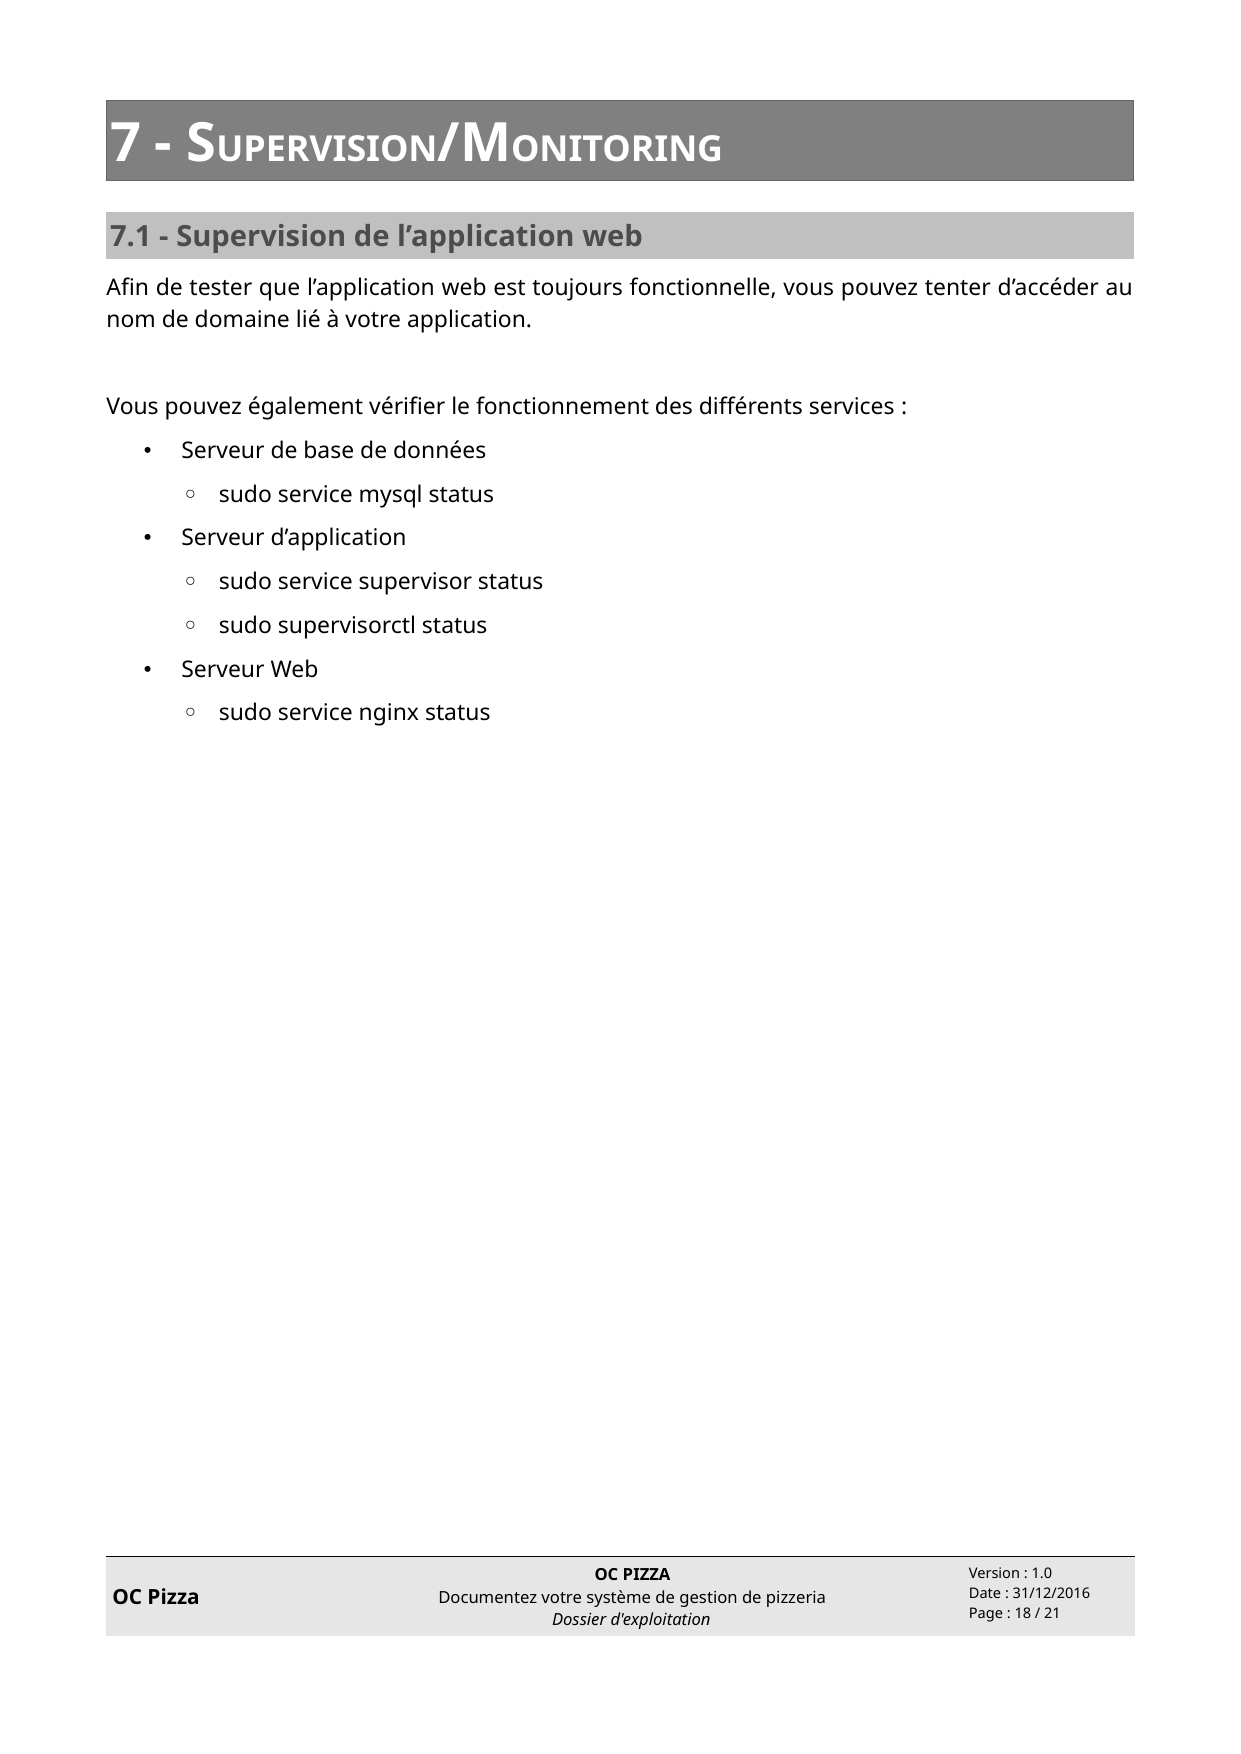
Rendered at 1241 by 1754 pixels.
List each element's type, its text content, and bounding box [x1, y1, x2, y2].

subtitle Supervision/Monitoring [107, 101, 1133, 180]
list sudo service nginx status [181, 696, 1134, 727]
list sudo service supervisor status [181, 565, 1134, 596]
text Vous pouvez également vérifier le fonctionnement des différents services : [106, 390, 1134, 421]
list Serveur d’application [144, 521, 1134, 552]
subtitle Supervision de l’application web [107, 213, 1133, 258]
list sudo supervisorctl status [181, 609, 1134, 640]
list sudo service mysql status [181, 477, 1134, 509]
text Afin de tester que l’application web est toujours fonctionnelle, vous pouvez tenter d’accéder au nom de domaine lié à votre application. [106, 271, 1134, 334]
list Serveur de base de données [144, 434, 1134, 465]
list Serveur Web [144, 652, 1134, 684]
